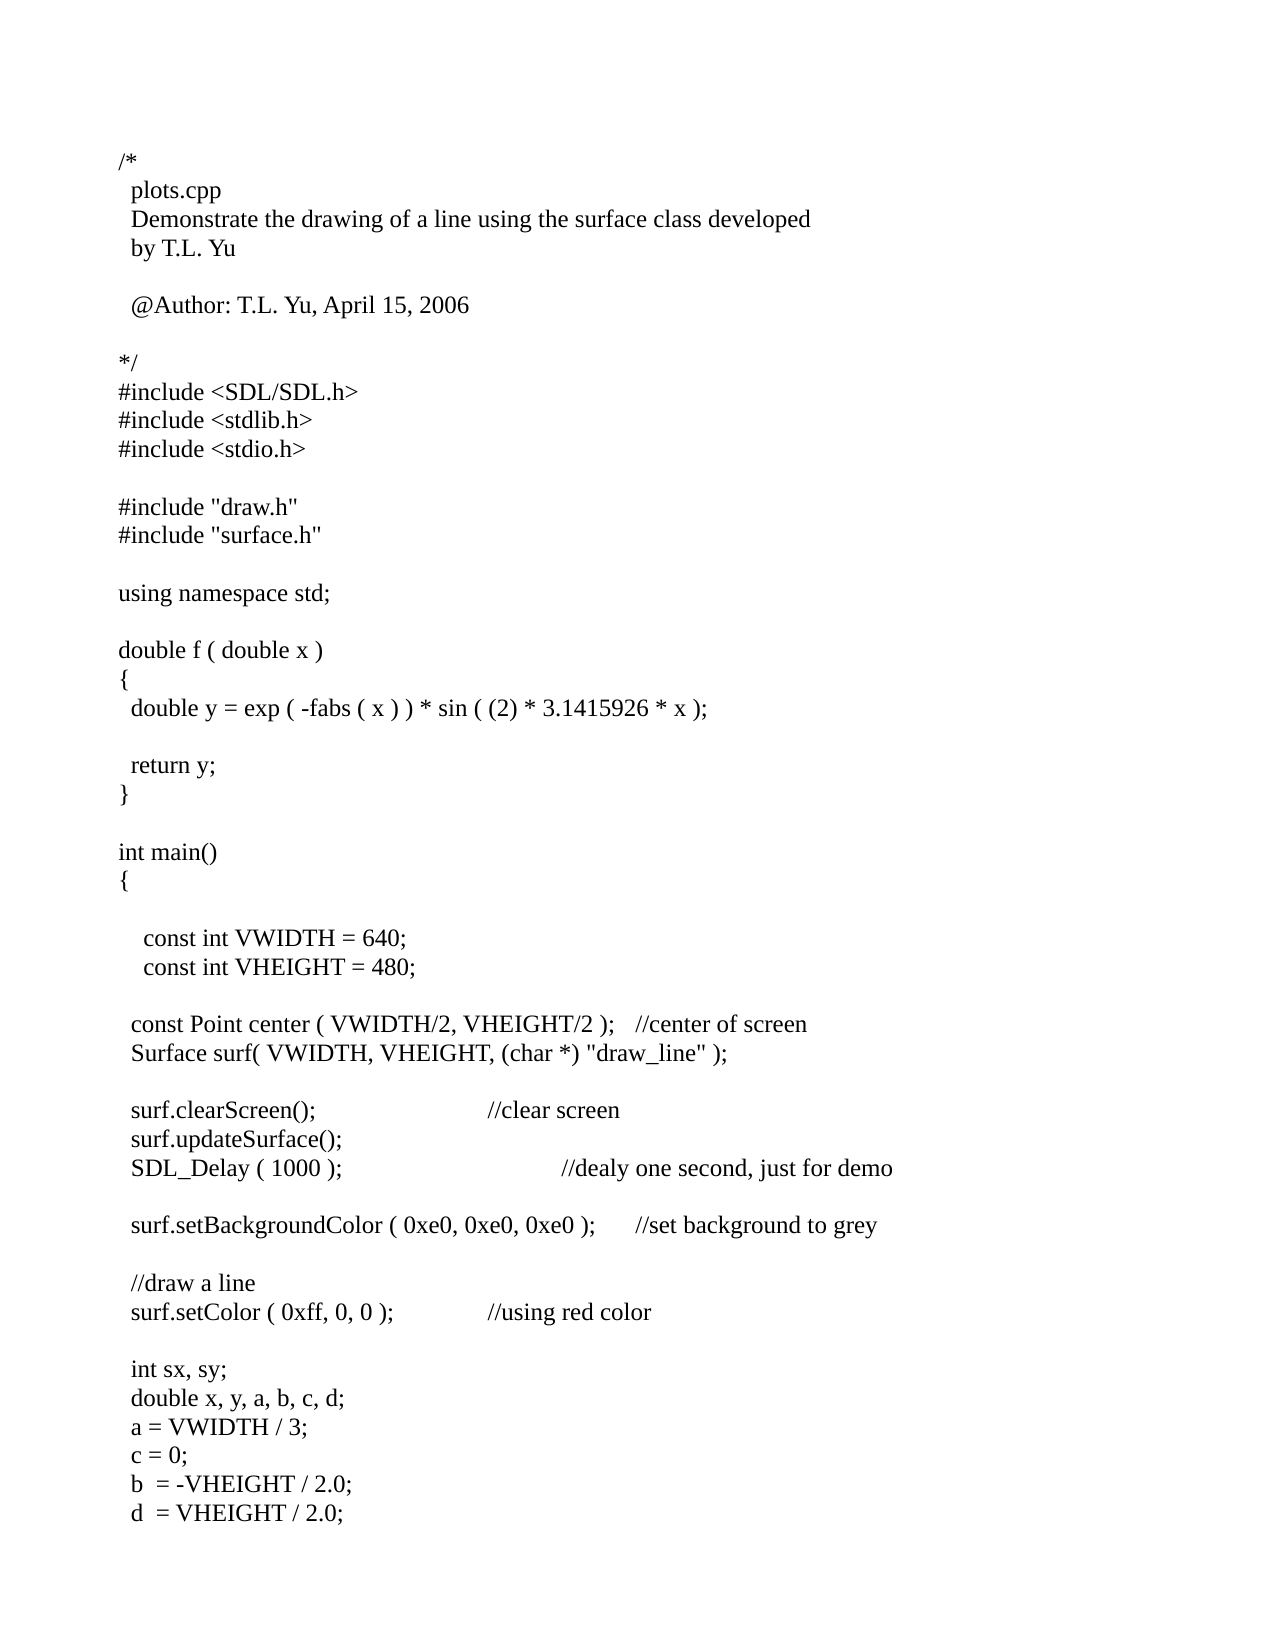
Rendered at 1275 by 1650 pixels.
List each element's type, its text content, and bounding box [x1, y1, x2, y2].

text d = VHEIGHT / 2.0; [118, 1498, 1157, 1527]
text return y; [118, 751, 1157, 779]
text surf.setColor ( 0xff, 0, 0 ); //using red color [118, 1297, 1157, 1326]
text Demonstrate the drawing of a line using the surface class developed [118, 204, 1157, 233]
text double x, y, a, b, c, d; [118, 1383, 1157, 1412]
text double f ( double x ) [118, 636, 1157, 664]
text #include "surface.h" [118, 521, 1157, 549]
text } [118, 779, 1157, 808]
text const int VHEIGHT = 480; [118, 952, 1157, 981]
text #include "draw.h" [118, 492, 1157, 521]
text surf.updateSurface(); [118, 1124, 1157, 1153]
text #include <stdlib.h> [118, 406, 1157, 434]
text #include <stdio.h> [118, 434, 1157, 463]
text { [118, 664, 1157, 693]
text b = -VHEIGHT / 2.0; [118, 1469, 1157, 1498]
text SDL_Delay ( 1000 ); //dealy one second, just for demo [118, 1153, 1157, 1182]
text /* [118, 147, 1157, 176]
text using namespace std; [118, 578, 1157, 607]
text surf.clearScreen(); //clear screen [118, 1096, 1157, 1124]
text plots.cpp [118, 176, 1157, 204]
text Surface surf( VWIDTH, VHEIGHT, (char *) "draw_line" ); [118, 1038, 1157, 1067]
text const Point center ( VWIDTH/2, VHEIGHT/2 ); //center of screen [118, 1009, 1157, 1038]
text double y = exp ( -fabs ( x ) ) * sin ( (2) * 3.1415926 * x ); [118, 693, 1157, 722]
text a = VWIDTH / 3; [118, 1412, 1157, 1441]
text { [118, 866, 1157, 894]
text const int VWIDTH = 640; [118, 923, 1157, 952]
text */ [118, 348, 1157, 377]
text #include <SDL/SDL.h> [118, 377, 1157, 406]
text int sx, sy; [118, 1354, 1157, 1383]
text by T.L. Yu [118, 233, 1157, 262]
text surf.setBackgroundColor ( 0xe0, 0xe0, 0xe0 ); //set background to grey [118, 1211, 1157, 1239]
text @Author: T.L. Yu, April 15, 2006 [118, 291, 1157, 319]
text int main() [118, 837, 1157, 866]
text c = 0; [118, 1441, 1157, 1469]
text //draw a line [118, 1268, 1157, 1297]
